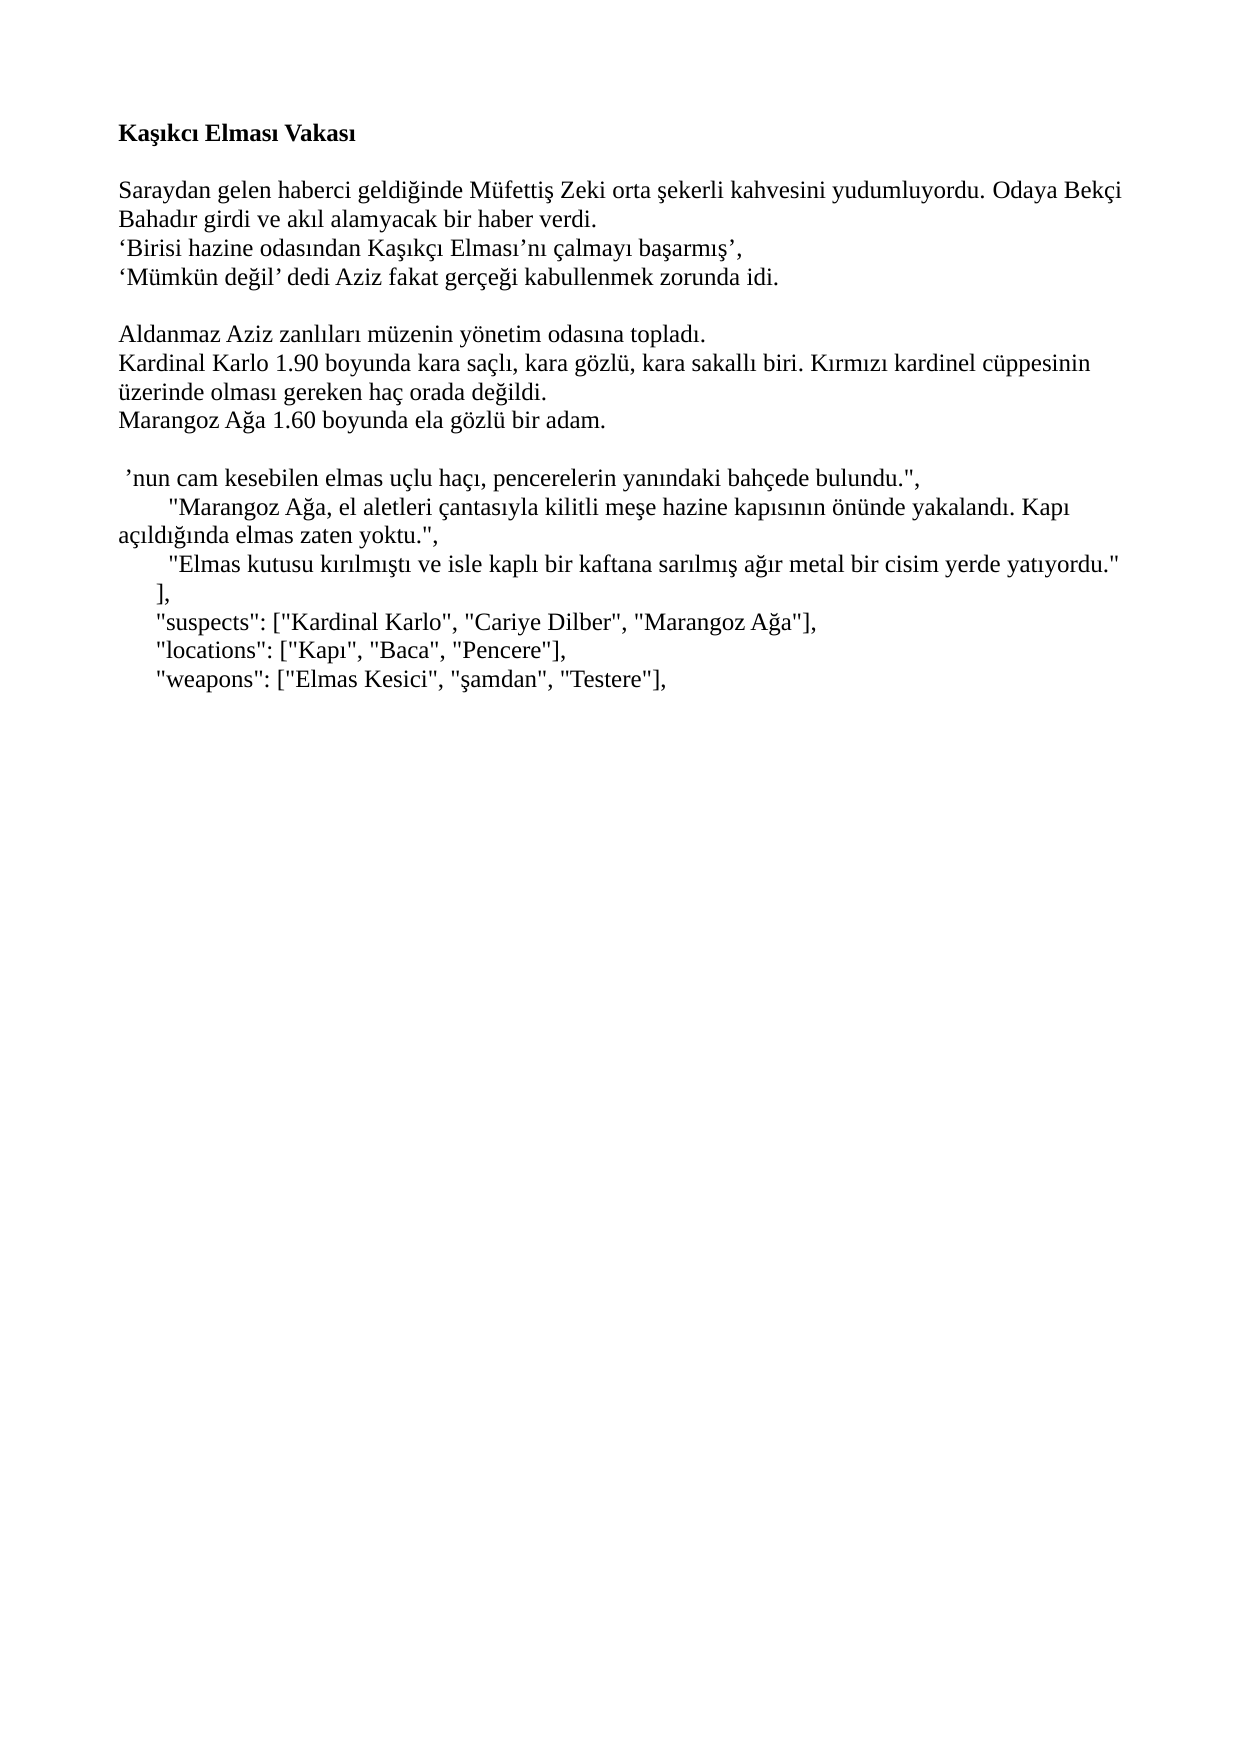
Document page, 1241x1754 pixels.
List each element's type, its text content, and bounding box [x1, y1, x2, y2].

text Aldanmaz Aziz zanlıları müzenin yönetim odasına topladı. [118, 319, 1122, 348]
text Kardinal Karlo 1.90 boyunda kara saçlı, kara gözlü, kara sakallı biri. Kırmızı kardinel cüppesinin üzerinde olması gereken haç orada değildi. [118, 348, 1122, 406]
text "weapons": ["Elmas Kesici", "şamdan", "Testere"], [118, 664, 1122, 693]
text ’nun cam kesebilen elmas uçlu haçı, pencerelerin yanındaki bahçede bulundu.", [118, 463, 1122, 492]
text Saraydan gelen haberci geldiğinde Müfettiş Zeki orta şekerli kahvesini yudumluyordu. Odaya Bekçi Bahadır girdi ve akıl alamyacak bir haber verdi. [118, 176, 1122, 233]
text "suspects": ["Kardinal Karlo", "Cariye Dilber", "Marangoz Ağa"], [118, 607, 1122, 636]
text "locations": ["Kapı", "Baca", "Pencere"], [118, 636, 1122, 664]
text ‘Mümkün değil’ dedi Aziz fakat gerçeği kabullenmek zorunda idi. [118, 262, 1122, 291]
text Marangoz Ağa 1.60 boyunda ela gözlü bir adam. [118, 406, 1122, 434]
text ], [118, 578, 1122, 607]
text "Marangoz Ağa, el aletleri çantasıyla kilitli meşe hazine kapısının önünde yakalandı. Kapı açıldığında elmas zaten yoktu.", [118, 492, 1122, 549]
text "Elmas kutusu kırılmıştı ve isle kaplı bir kaftana sarılmış ağır metal bir cisim yerde yatıyordu." [118, 549, 1122, 578]
text ‘Birisi hazine odasından Kaşıkçı Elması’nı çalmayı başarmış’, [118, 233, 1122, 262]
text Kaşıkcı Elması Vakası [118, 118, 1122, 147]
